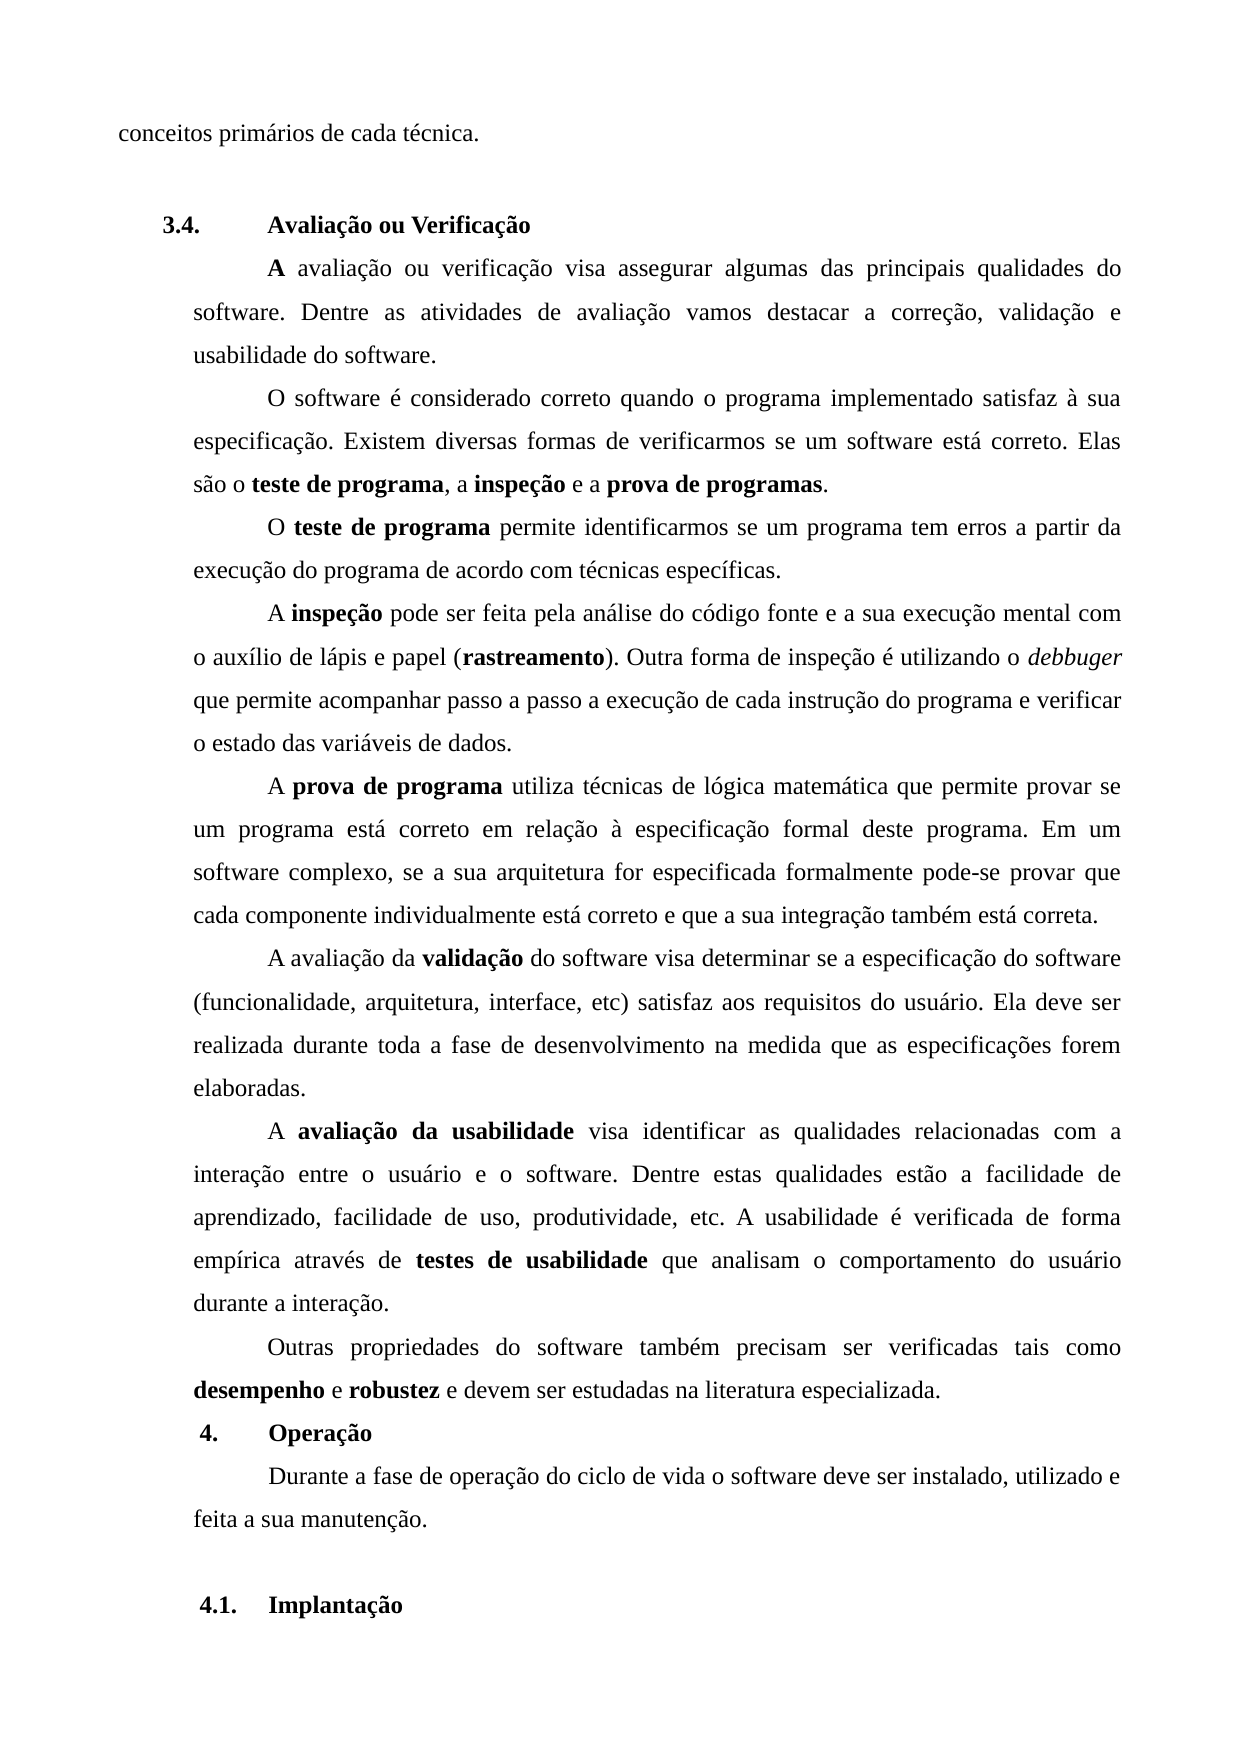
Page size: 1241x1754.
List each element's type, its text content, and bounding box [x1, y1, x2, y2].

list Implantação [193, 1590, 1122, 1619]
text conceitos primários de cada técnica. [118, 118, 1122, 147]
list Durante a fase de operação do ciclo de vida o software deve ser instalado, utilizado e feita a sua manutenção. [193, 1461, 1122, 1533]
list A avaliação da usabilidade visa identificar as qualidades relacionadas com a interação entre o usuário e o software. Dentre estas qualidades estão a facilidade de aprendizado, facilidade de uso, produtividade, etc. A usabilidade é verificada de forma empírica através de testes de usabilidade que analisam o comportamento do usuário durante a interação. [156, 1116, 1122, 1317]
list O software é considerado correto quando o programa implementado satisfaz à sua especificação. Existem diversas formas de verificarmos se um software está correto. Elas são o teste de programa, a inspeção e a prova de programas. [156, 383, 1122, 498]
list A avaliação ou verificação visa assegurar algumas das principais qualidades do software. Dentre as atividades de avaliação vamos destacar a correção, validação e usabilidade do software. [156, 253, 1122, 368]
list A inspeção pode ser feita pela análise do código fonte e a sua execução mental com o auxílio de lápis e papel (rastreamento). Outra forma de inspeção é utilizando o debbuger que permite acompanhar passo a passo a execução de cada instrução do programa e verificar o estado das variáveis de dados. [156, 598, 1122, 757]
list A avaliação da validação do software visa determinar se a especificação do software (funcionalidade, arquitetura, interface, etc) satisfaz aos requisitos do usuário. Ela deve ser realizada durante toda a fase de desenvolvimento na medida que as especificações forem elaboradas. [156, 943, 1122, 1102]
list Avaliação ou Verificação [156, 210, 1122, 239]
list Operação [193, 1418, 1122, 1447]
list O teste de programa permite identificarmos se um programa tem erros a partir da execução do programa de acordo com técnicas específicas. [156, 512, 1122, 584]
list A prova de programa utiliza técnicas de lógica matemática que permite provar se um programa está correto em relação à especificação formal deste programa. Em um software complexo, se a sua arquitetura for especificada formalmente pode-se provar que cada componente individualmente está correto e que a sua integração também está correta. [156, 771, 1122, 929]
list Outras propriedades do software também precisam ser verificadas tais como desempenho e robustez e devem ser estudadas na literatura especializada. [156, 1332, 1122, 1403]
